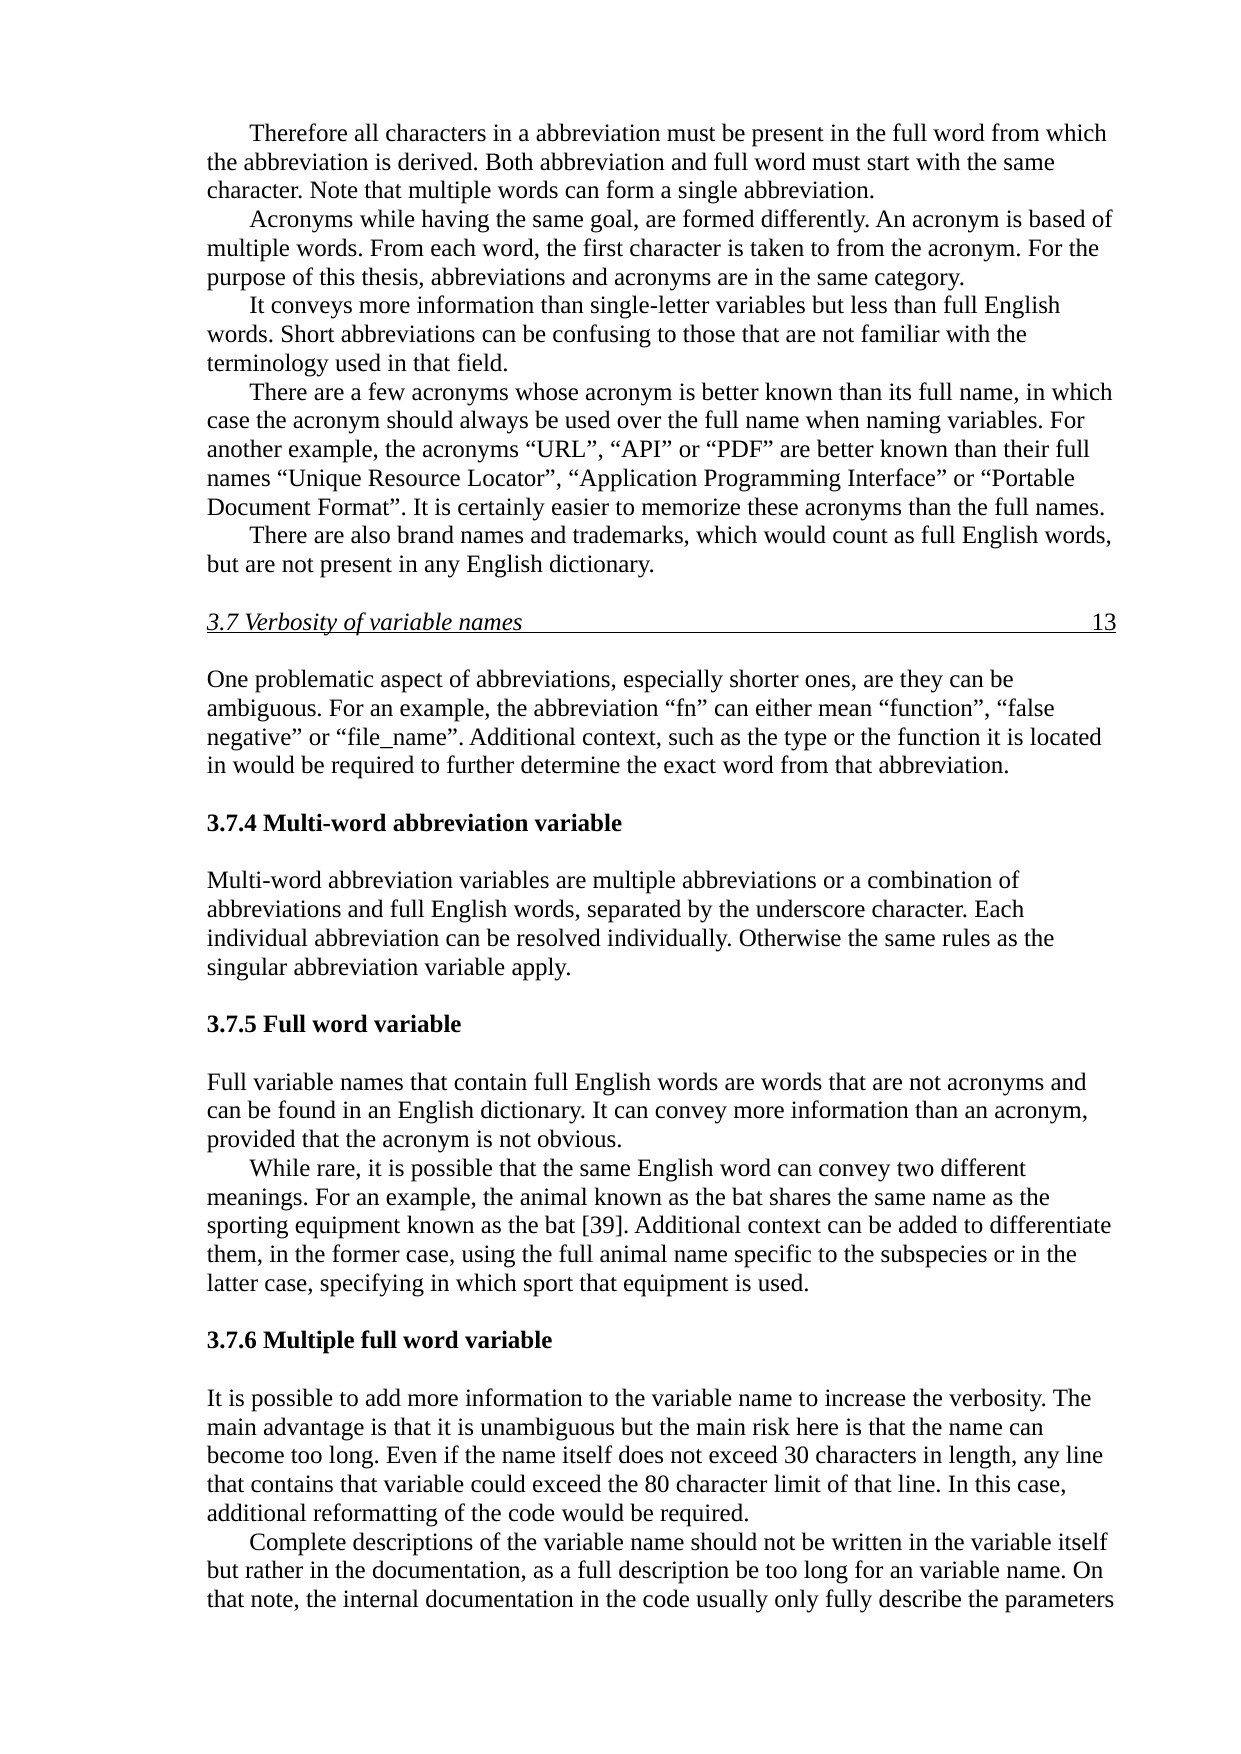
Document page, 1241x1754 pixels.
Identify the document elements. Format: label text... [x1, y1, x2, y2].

text Multi-word abbreviation variables are multiple abbreviations or a combination of abbreviations and full English words, separated by the underscore character. Each individual abbreviation can be resolved individually. Otherwise the same rules as the singular abbreviation variable apply. [207, 866, 1122, 981]
text 3.7.5 Full word variable [207, 1009, 1122, 1038]
text 3.7.6 Multiple full word variable [207, 1326, 1122, 1354]
text Therefore all characters in a abbreviation must be present in the full word from which the abbreviation is derived. Both abbreviation and full word must start with the same character. Note that multiple words can form a single abbreviation. [207, 118, 1122, 204]
text There are a few acronyms whose acronym is better known than its full name, in which case the acronym should always be used over the full name when naming variables. For another example, the acronyms “URL”, “API” or “PDF” are better known than their full names “Unique Resource Locator”, “Application Programming Interface” or “Portable Document Format”. It is certainly easier to memorize these acronyms than the full names. [207, 377, 1122, 521]
text It is possible to add more information to the variable name to increase the verbosity. The main advantage is that it is unambiguous but the main risk here is that the name can become too long. Even if the name itself does not exceed 30 characters in length, any line that contains that variable could exceed the 80 character limit of that line. In this case, additional reformatting of the code would be required. [207, 1383, 1122, 1527]
text One problematic aspect of abbreviations, especially shorter ones, are they can be ambiguous. For an example, the abbreviation “fn” can either mean “function”, “false negative” or “file_name”. Additional context, such as the type or the function it is located in would be required to further determine the exact word from that abbreviation. [207, 664, 1122, 779]
text There are also brand names and trademarks, which would count as full English words, but are not present in any English dictionary. [207, 521, 1122, 578]
text Acronyms while having the same goal, are formed differently. An acronym is based of multiple words. From each word, the first character is taken to from the acronym. For the purpose of this thesis, abbreviations and acronyms are in the same category. [207, 204, 1122, 291]
text It conveys more information than single-letter variables but less than full English words. Short abbreviations can be confusing to those that are not familiar with the terminology used in that field. [207, 291, 1122, 377]
text While rare, it is possible that the same English word can convey two different meanings. For an example, the animal known as the bat shares the same name as the sporting equipment known as the bat [39]. Additional context can be added to differentiate them, in the former case, using the full animal name specific to the subspecies or in the latter case, specifying in which sport that equipment is used. [207, 1153, 1122, 1297]
text Complete descriptions of the variable name should not be written in the variable itself but rather in the documentation, as a full description be too long for an variable name. On that note, the internal documentation in the code usually only fully describe the parameters [207, 1527, 1122, 1613]
text 3.7.4 Multi-word abbreviation variable [207, 808, 1122, 837]
text 3.7 Verbosity of variable names 13 [207, 607, 1122, 636]
text Full variable names that contain full English words are words that are not acronyms and can be found in an English dictionary. It can convey more information than an acronym, provided that the acronym is not obvious. [207, 1067, 1122, 1153]
